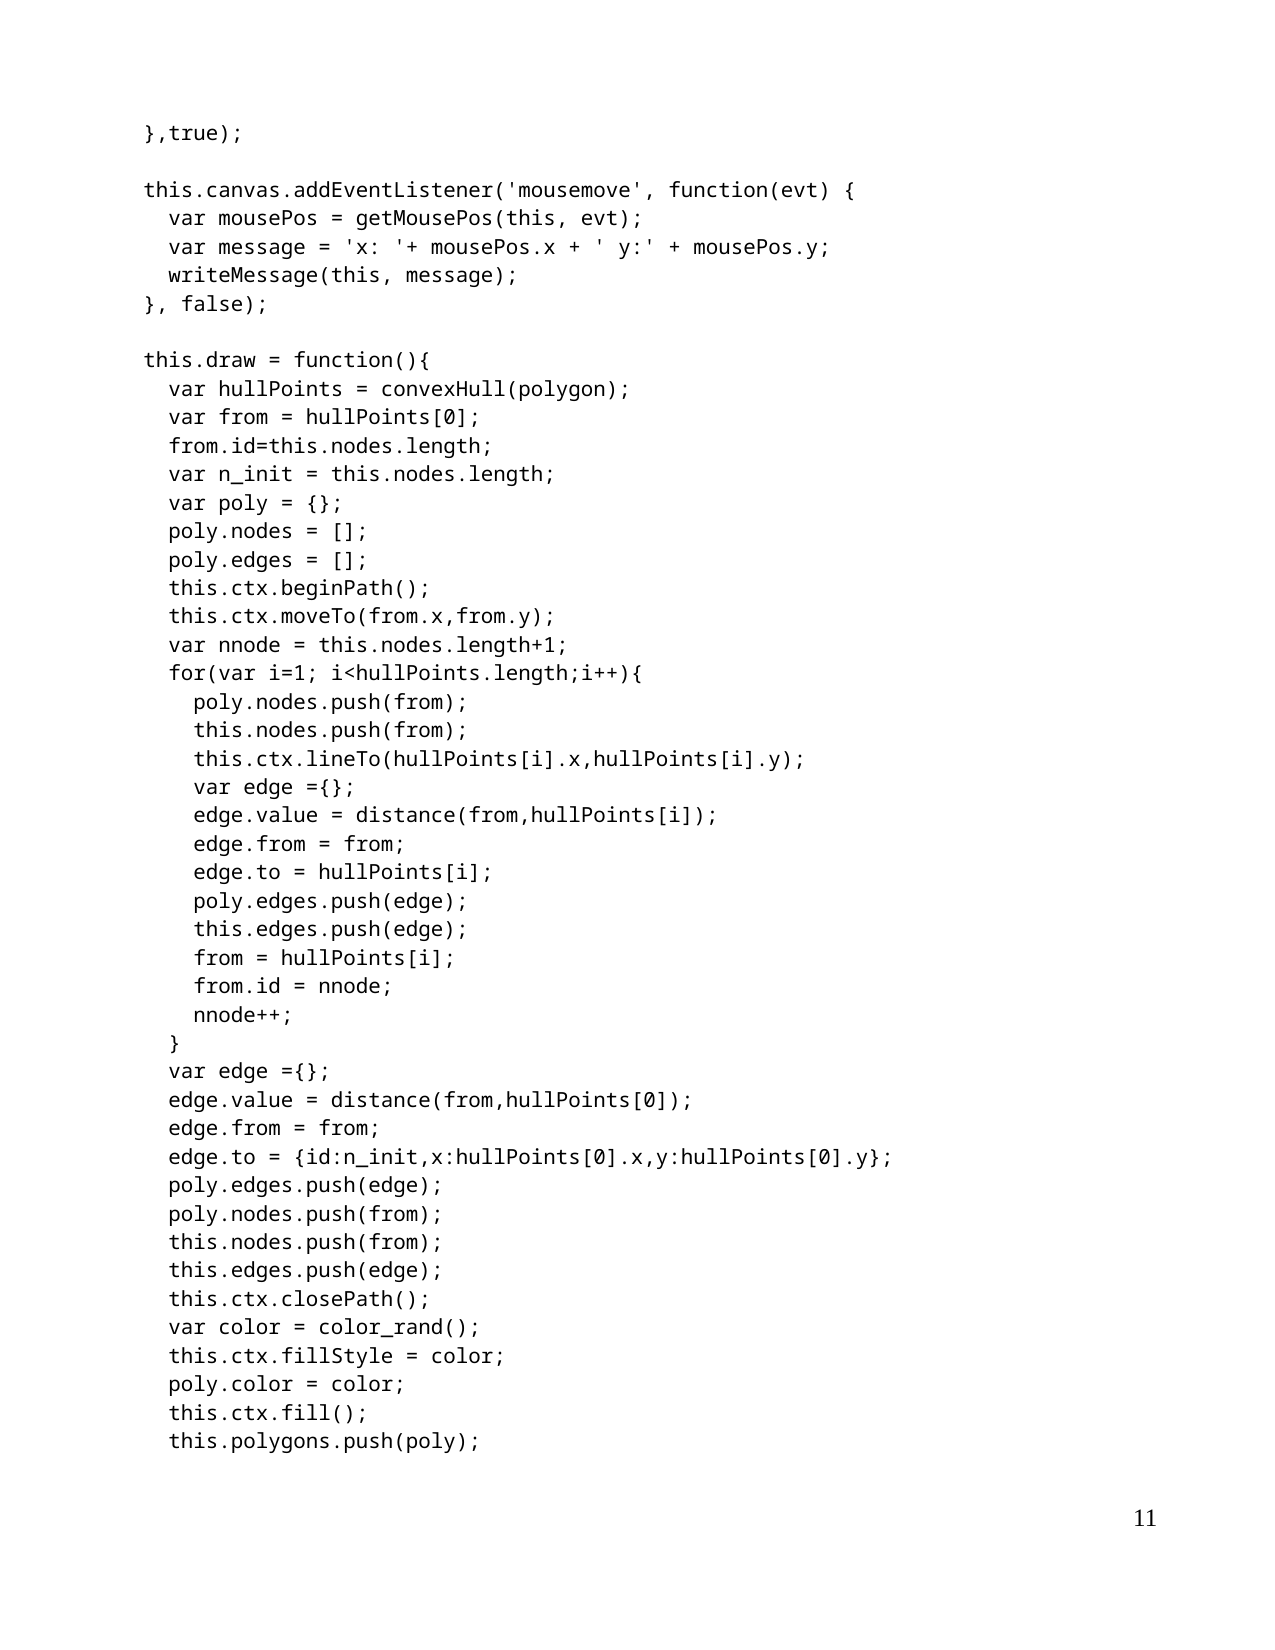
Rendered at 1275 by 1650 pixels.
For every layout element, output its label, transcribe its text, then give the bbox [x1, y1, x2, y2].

text this.ctx.fill(); [118, 1398, 1157, 1426]
text var message = 'x: '+ mousePos.x + ' y:' + mousePos.y; [118, 232, 1157, 260]
text },true); [118, 118, 1157, 147]
text poly.edges = []; [118, 545, 1157, 573]
text }, false); [118, 289, 1157, 317]
text from.id=this.nodes.length; [118, 431, 1157, 459]
text poly.nodes.push(from); [118, 687, 1157, 715]
text this.nodes.push(from); [118, 715, 1157, 744]
text poly.nodes.push(from); [118, 1199, 1157, 1227]
text this.edges.push(edge); [118, 914, 1157, 943]
text var mousePos = getMousePos(this, evt); [118, 203, 1157, 232]
text this.draw = function(){ [118, 346, 1157, 374]
text var poly = {}; [118, 488, 1157, 516]
text var n_init = this.nodes.length; [118, 459, 1157, 488]
text poly.nodes = []; [118, 516, 1157, 545]
text } [118, 1028, 1157, 1057]
text this.ctx.lineTo(hullPoints[i].x,hullPoints[i].y); [118, 744, 1157, 772]
text this.ctx.beginPath(); [118, 573, 1157, 602]
text var edge ={}; [118, 1057, 1157, 1085]
text this.polygons.push(poly); [118, 1426, 1157, 1455]
text for(var i=1; i<hullPoints.length;i++){ [118, 658, 1157, 687]
text var hullPoints = convexHull(polygon); [118, 374, 1157, 402]
text from.id = nnode; [118, 971, 1157, 1000]
text edge.to = {id:n_init,x:hullPoints[0].x,y:hullPoints[0].y}; [118, 1142, 1157, 1170]
text poly.edges.push(edge); [118, 886, 1157, 914]
text writeMessage(this, message); [118, 260, 1157, 289]
text this.edges.push(edge); [118, 1256, 1157, 1284]
text edge.value = distance(from,hullPoints[i]); [118, 801, 1157, 829]
text this.ctx.moveTo(from.x,from.y); [118, 602, 1157, 630]
text this.ctx.fillStyle = color; [118, 1341, 1157, 1369]
text this.nodes.push(from); [118, 1227, 1157, 1256]
text var edge ={}; [118, 772, 1157, 801]
text var from = hullPoints[0]; [118, 402, 1157, 431]
text var color = color_rand(); [118, 1312, 1157, 1341]
text this.ctx.closePath(); [118, 1284, 1157, 1312]
text poly.color = color; [118, 1369, 1157, 1398]
text edge.to = hullPoints[i]; [118, 857, 1157, 886]
text this.canvas.addEventListener('mousemove', function(evt) { [118, 175, 1157, 203]
text nnode++; [118, 1000, 1157, 1028]
text var nnode = this.nodes.length+1; [118, 630, 1157, 658]
text from = hullPoints[i]; [118, 943, 1157, 971]
text edge.from = from; [118, 1113, 1157, 1142]
text edge.from = from; [118, 829, 1157, 857]
text edge.value = distance(from,hullPoints[0]); [118, 1085, 1157, 1113]
text poly.edges.push(edge); [118, 1170, 1157, 1199]
